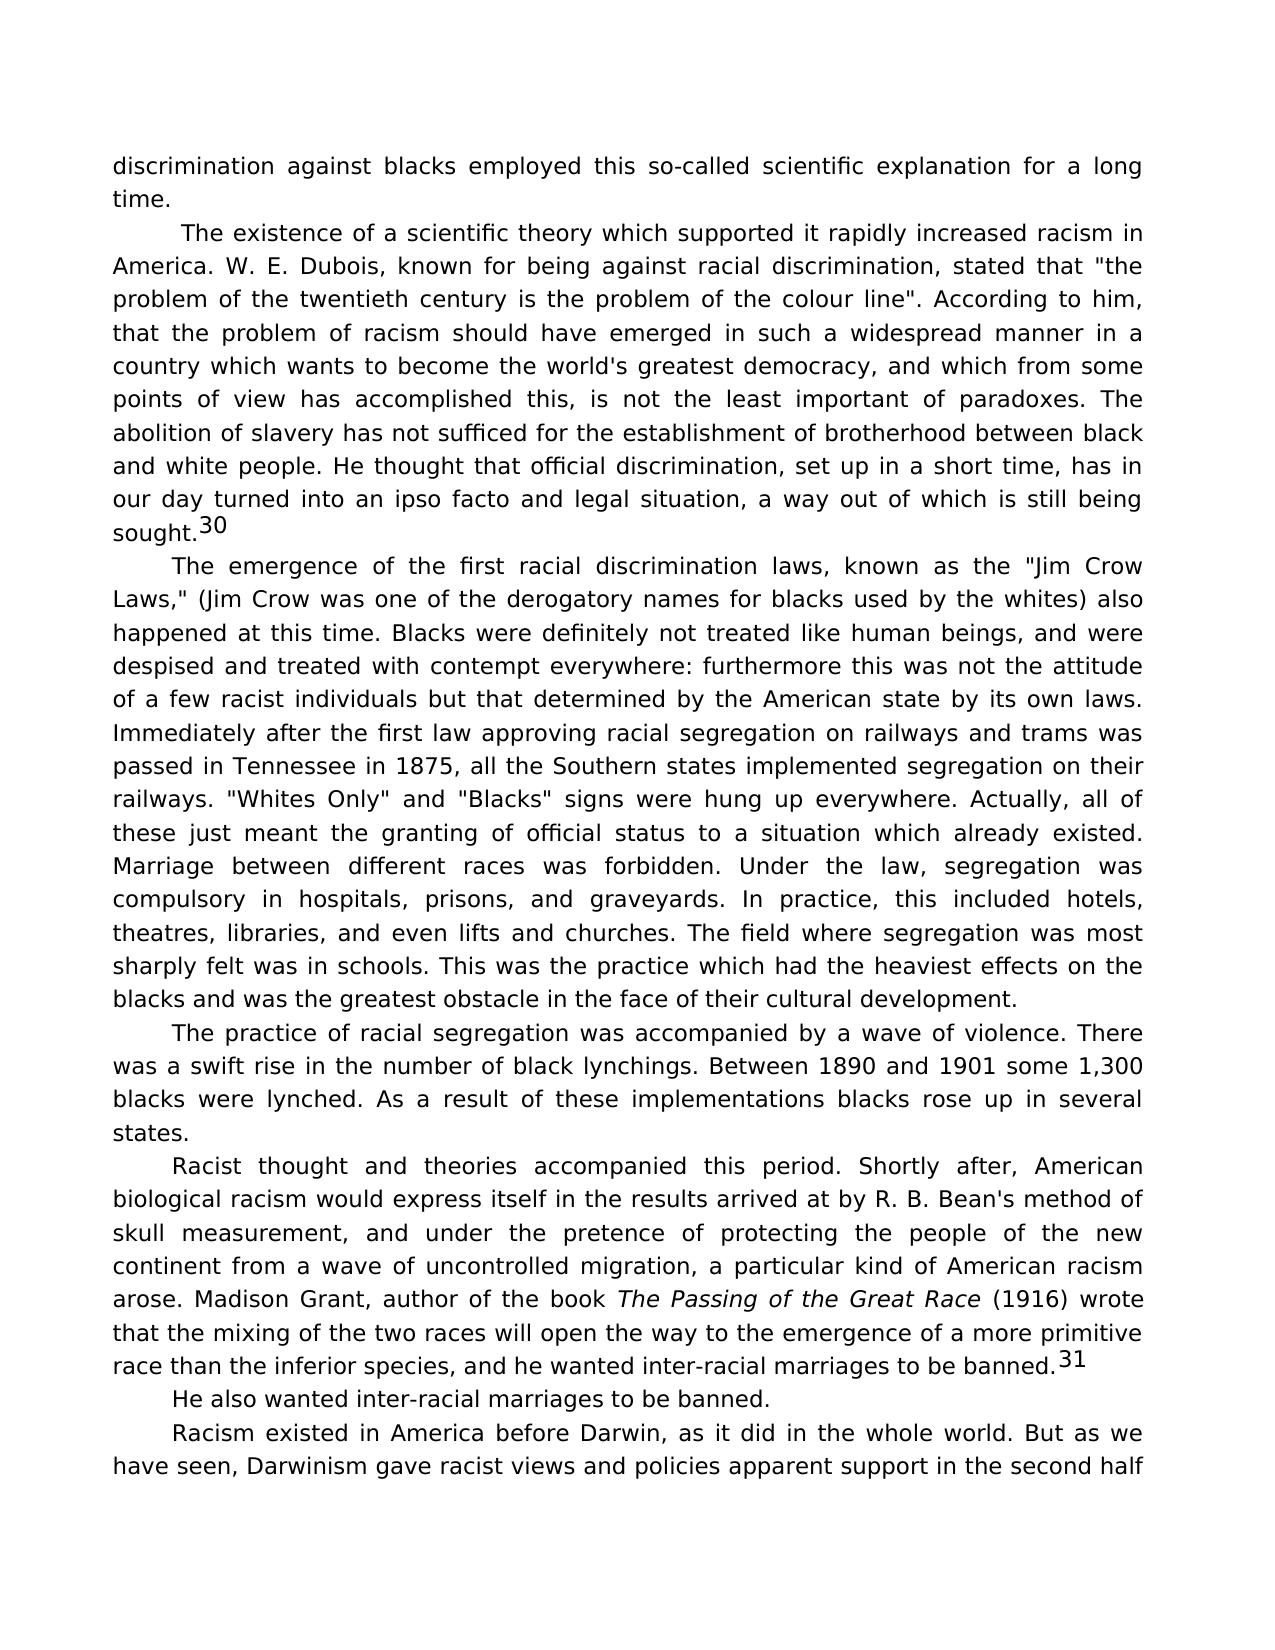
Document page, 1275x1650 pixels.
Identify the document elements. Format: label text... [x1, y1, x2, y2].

text discrimination against blacks employed this so-called scientific explanation for a long time. [112, 148, 1145, 214]
text Racism existed in America before Darwin, as it did in the whole world. But as we have seen, Darwinism gave racist views and policies apparent support in the second half [112, 1414, 1145, 1481]
text Racist thought and theories accompanied this period. Shortly after, American biological racism would express itself in the results arrived at by R. B. Bean's method of skull measurement, and under the pretence of protecting the people of the new continent from a wave of uncontrolled migration, a particular kind of American racism arose. Madison Grant, author of the book The Passing of the Great Race (1916) wrote that the mixing of the two races will open the way to the emergence of a more primitive race than the inferior species, and he wanted inter-racial marriages to be banned.31 [112, 1148, 1145, 1381]
text The emergence of the first racial discrimination laws, known as the "Jim Crow Laws," (Jim Crow was one of the derogatory names for blacks used by the whites) also happened at this time. Blacks were definitely not treated like human beings, and were despised and treated with contempt everywhere: furthermore this was not the attitude of a few racist individuals but that determined by the American state by its own laws. Immediately after the first law approving racial segregation on railways and trams was passed in Tennessee in 1875, all the Southern states implemented segregation on their railways. "Whites Only" and "Blacks" signs were hung up everywhere. Actually, all of these just meant the granting of official status to a situation which already existed. Marriage between different races was forbidden. Under the law, segregation was compulsory in hospitals, prisons, and graveyards. In practice, this included hotels, theatres, libraries, and even lifts and churches. The field where segregation was most sharply felt was in schools. This was the practice which had the heaviest effects on the blacks and was the greatest obstacle in the face of their cultural development. [112, 548, 1145, 1014]
text He also wanted inter-racial marriages to be banned. [112, 1381, 1145, 1414]
text The practice of racial segregation was accompanied by a wave of violence. There was a swift rise in the number of black lynchings. Between 1890 and 1901 some 1,300 blacks were lynched. As a result of these implementations blacks rose up in several states. [112, 1014, 1145, 1148]
text The existence of a scientific theory which supported it rapidly increased racism in America. W. E. Dubois, known for being against racial discrimination, stated that "the problem of the twentieth century is the problem of the colour line". According to him, that the problem of racism should have emerged in such a widespread manner in a country which wants to become the world's greatest democracy, and which from some points of view has accomplished this, is not the least important of paradoxes. The abolition of slavery has not sufficed for the establishment of brotherhood between black and white people. He thought that official discrimination, set up in a short time, has in our day turned into an ipso facto and legal situation, a way out of which is still being sought.30 [112, 214, 1145, 548]
